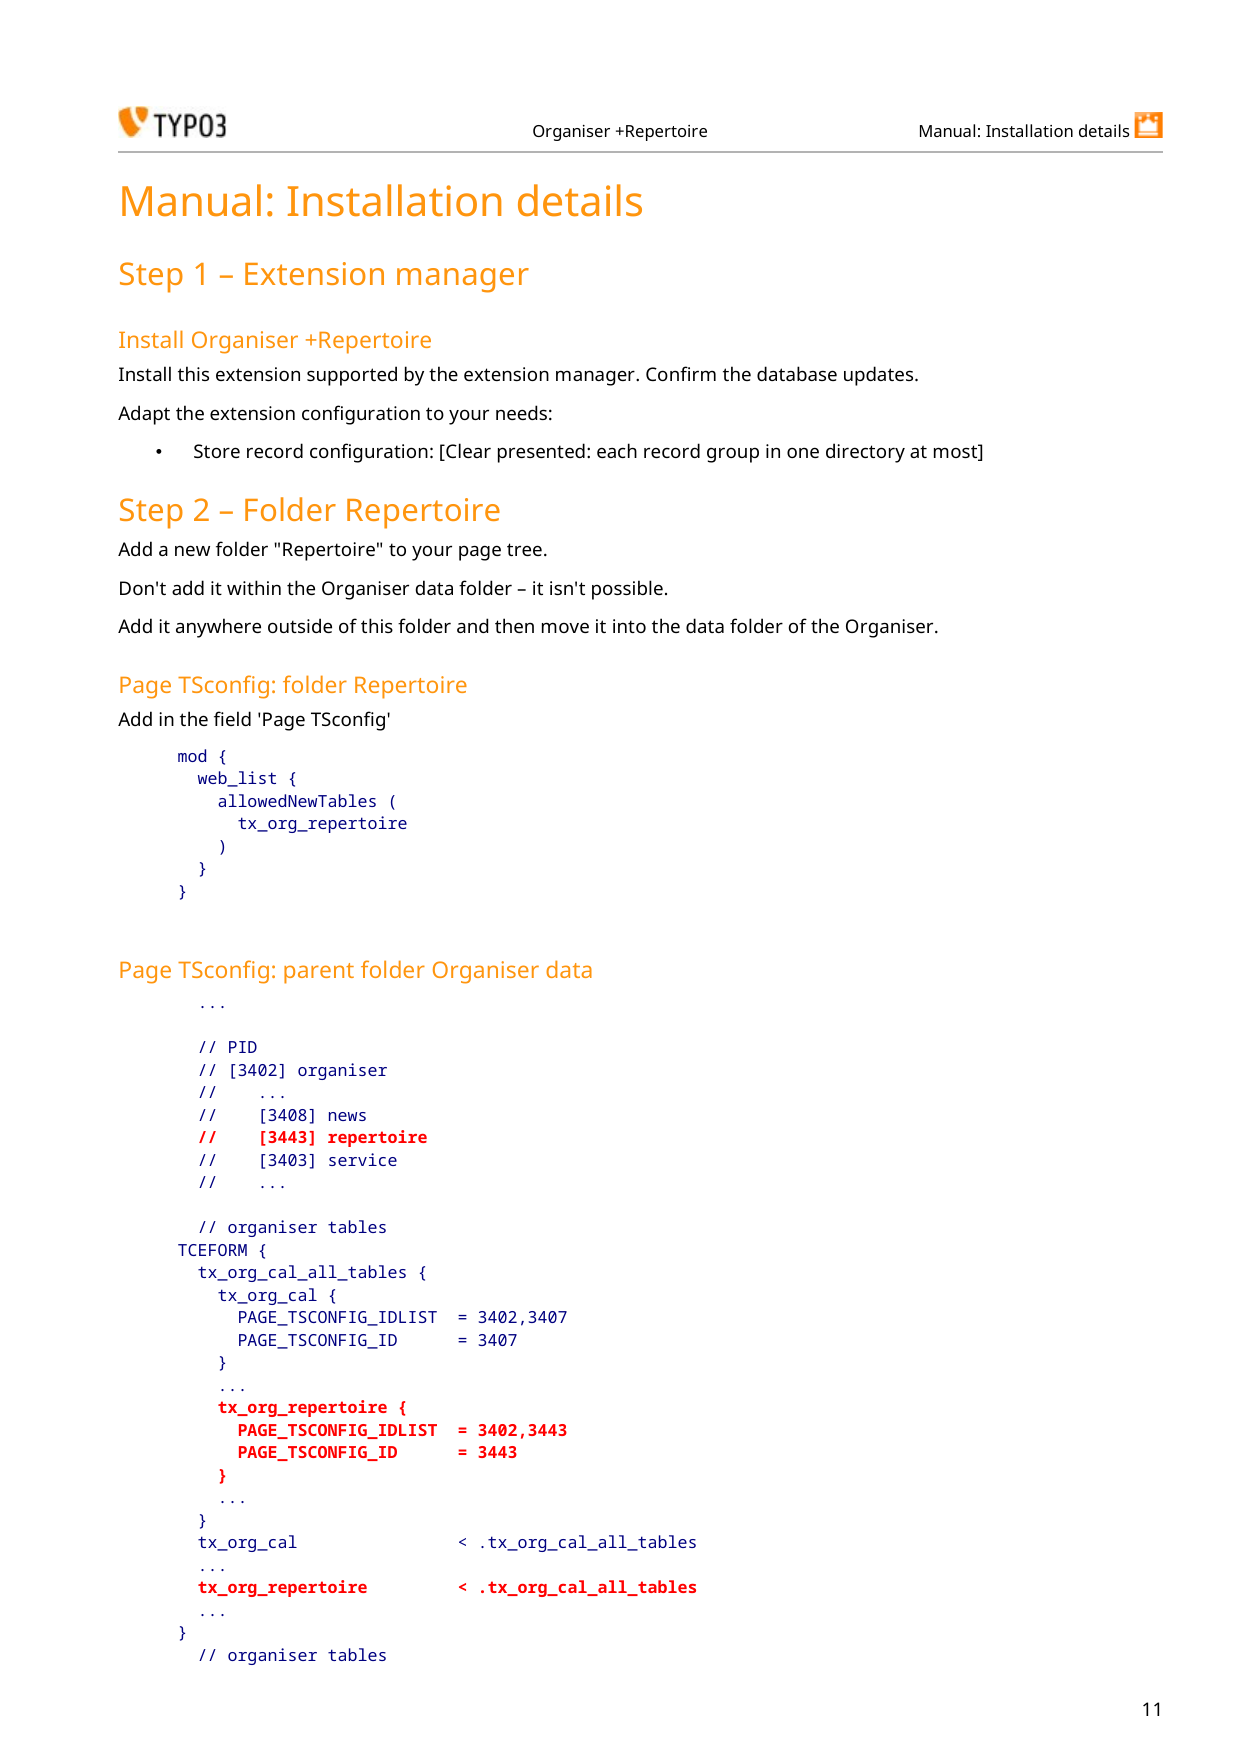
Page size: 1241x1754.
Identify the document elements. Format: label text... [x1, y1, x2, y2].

subtitle Step 2 – Folder Repertoire [118, 488, 1163, 530]
text // [3408] news [177, 1103, 1163, 1126]
text ... [177, 1373, 1163, 1396]
text web_list { [177, 767, 1163, 789]
text Adapt the extension configuration to your needs: [118, 400, 1163, 426]
text } [177, 1621, 1163, 1643]
text // [3443] repertoire [177, 1126, 1163, 1148]
text // organiser tables [177, 1216, 1163, 1238]
picture [118, 106, 227, 138]
text PAGE_TSCONFIG_ID = 3443 [177, 1441, 1163, 1463]
text Add a new folder "Repertoire" to your page tree. [118, 536, 1163, 562]
text PAGE_TSCONFIG_IDLIST = 3402,3407 [177, 1306, 1163, 1328]
text // ... [177, 1081, 1163, 1103]
text tx_org_cal < .tx_org_cal_all_tables [177, 1531, 1163, 1553]
text Add it anywhere outside of this folder and then move it into the data folder of the Organiser. [118, 613, 1163, 639]
text Add in the field 'Page TSconfig' [118, 706, 1163, 732]
text } [177, 879, 1163, 902]
text Don't add it within the Organiser data folder – it isn't possible. [118, 575, 1163, 601]
text } [177, 1508, 1163, 1531]
text } [177, 857, 1163, 879]
text // ... [177, 1171, 1163, 1193]
text // organiser tables [177, 1643, 1163, 1666]
picture [1134, 112, 1163, 138]
text tx_org_cal { [177, 1283, 1163, 1306]
text PAGE_TSCONFIG_IDLIST = 3402,3443 [177, 1418, 1163, 1441]
text } [177, 1351, 1163, 1373]
text mod { [177, 744, 1163, 767]
text ... [177, 1598, 1163, 1621]
text allowedNewTables ( [177, 789, 1163, 812]
text // [3403] service [177, 1148, 1163, 1171]
text // PID [177, 1036, 1163, 1058]
text tx_org_repertoire [177, 812, 1163, 834]
subtitle Page TSconfig: folder Repertoire [118, 669, 1163, 700]
list Store record configuration: [Clear presented: each record group in one directory at most] [156, 438, 1163, 464]
subtitle Manual: Installation details [118, 172, 1163, 229]
subtitle Step 1 – Extension manager [118, 252, 1163, 295]
text Install this extension supported by the extension manager. Confirm the database updates. [118, 361, 1163, 387]
subtitle Page TSconfig: parent folder Organiser data [118, 954, 1163, 985]
text ... [177, 1553, 1163, 1576]
text // [3402] organiser [177, 1058, 1163, 1081]
text ) [177, 834, 1163, 857]
text tx_org_repertoire { [177, 1396, 1163, 1418]
text } [177, 1463, 1163, 1486]
text TCEFORM { [177, 1238, 1163, 1261]
text PAGE_TSCONFIG_ID = 3407 [177, 1328, 1163, 1351]
text tx_org_repertoire < .tx_org_cal_all_tables [177, 1576, 1163, 1598]
text tx_org_cal_all_tables { [177, 1261, 1163, 1283]
text ... [177, 991, 1163, 1013]
subtitle Install Organiser +Repertoire [118, 324, 1163, 355]
text ... [177, 1486, 1163, 1508]
